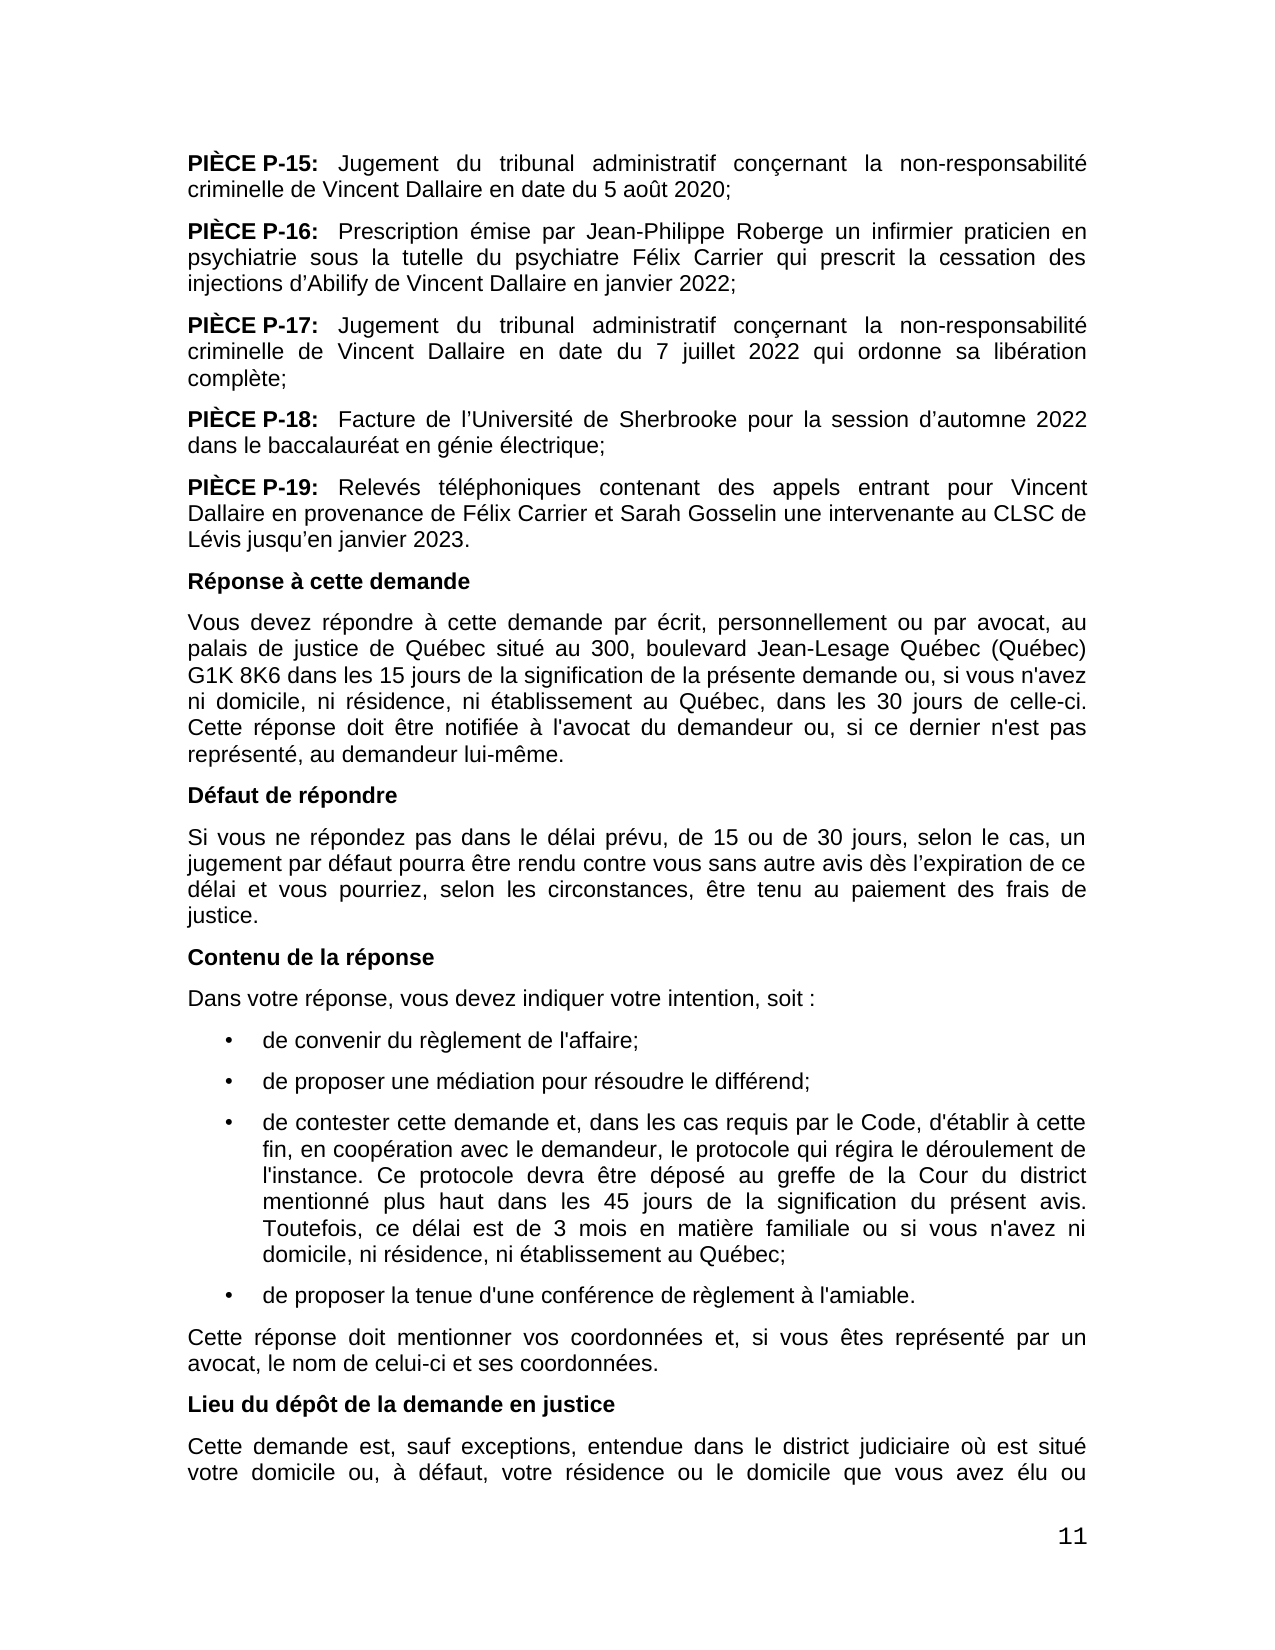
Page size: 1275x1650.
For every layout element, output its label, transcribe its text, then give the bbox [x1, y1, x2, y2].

list de contester cette demande et, dans les cas requis par le Code, d'établir à cette fin, en coopération avec le demandeur, le protocole qui régira le déroulement de l'instance. Ce protocole devra être déposé au greffe de la Cour du district mentionné plus haut dans les 45 jours de la signification du présent avis. Toutefois, ce délai est de 3 mois en matière familiale ou si vous n'avez ni domicile, ni résidence, ni établissement au Québec; [225, 1109, 1087, 1267]
text Dans votre réponse, vous devez indiquer votre intention, soit : [187, 985, 1087, 1012]
text Vous devez répondre à cette demande par écrit, personnellement ou par avocat, au palais de justice de Québec situé au 300, boulevard Jean-Lesage Québec (Québec) G1K 8K6 dans les 15 jours de la signification de la présente demande ou, si vous n'avez ni domicile, ni résidence, ni établissement au Québec, dans les 30 jours de celle-ci. Cette réponse doit être notifiée à l'avocat du demandeur ou, si ce dernier n'est pas représenté, au demandeur lui-même. [187, 609, 1087, 767]
text Cette demande est, sauf exceptions, entendue dans le district judiciaire où est situé votre domicile ou, à défaut, votre résidence ou le domicile que vous avez élu ou [187, 1433, 1087, 1486]
list de proposer la tenue d'une conférence de règlement à l'amiable. [225, 1282, 1087, 1309]
list Prescription émise par Jean-Philippe Roberge un infirmier praticien en psychiatrie sous la tutelle du psychiatre Félix Carrier qui prescrit la cessation des injections d’Abilify de Vincent Dallaire en janvier 2022; [187, 218, 1087, 297]
list Facture de l’Université de Sherbrooke pour la session d’automne 2022 dans le baccalauréat en génie électrique; [187, 406, 1087, 458]
list de proposer une médiation pour résoudre le différend; [225, 1068, 1087, 1094]
text Lieu du dépôt de la demande en justice [187, 1391, 1087, 1418]
list Jugement du tribunal administratif conçernant la non-responsabilité criminelle de Vincent Dallaire en date du 7 juillet 2022 qui ordonne sa libération complète; [187, 312, 1087, 391]
text Cette réponse doit mentionner vos coordonnées et, si vous êtes représenté par un avocat, le nom de celui-ci et ses coordonnées. [187, 1324, 1087, 1376]
list de convenir du règlement de l'affaire; [225, 1027, 1087, 1053]
list Jugement du tribunal administratif conçernant la non-responsabilité criminelle de Vincent Dallaire en date du 5 août 2020; [187, 150, 1087, 203]
text Si vous ne répondez pas dans le délai prévu, de 15 ou de 30 jours, selon le cas, un jugement par défaut pourra être rendu contre vous sans autre avis dès l’expiration de ce délai et vous pourriez, selon les circonstances, être tenu au paiement des frais de justice. [187, 823, 1087, 929]
list Relevés téléphoniques contenant des appels entrant pour Vincent Dallaire en provenance de Félix Carrier et Sarah Gosselin une intervenante au CLSC de Lévis jusqu’en janvier 2023. [187, 473, 1087, 553]
text Réponse à cette demande [187, 568, 1087, 594]
text Défaut de répondre [187, 782, 1087, 808]
text Contenu de la réponse [187, 944, 1087, 970]
